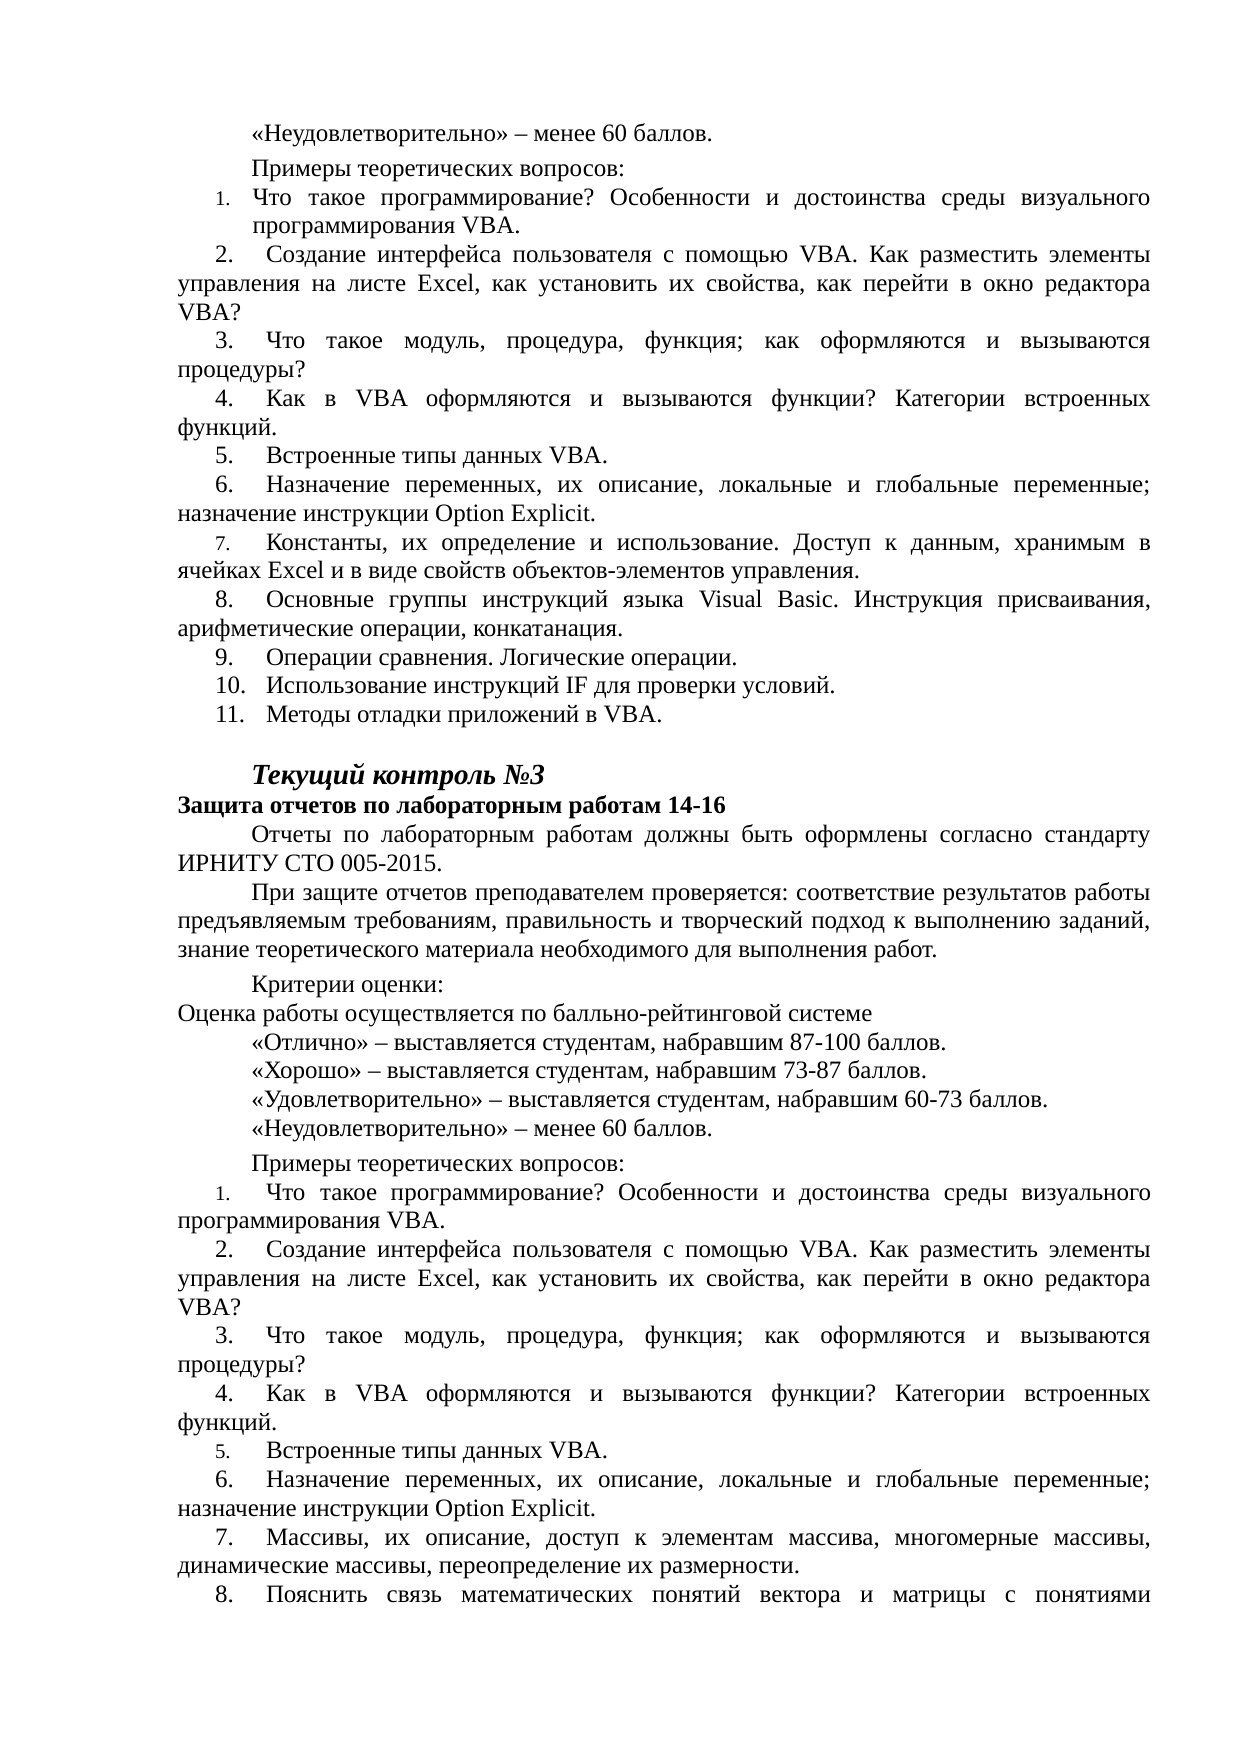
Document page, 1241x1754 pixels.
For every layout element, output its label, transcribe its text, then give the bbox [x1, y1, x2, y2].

list «Неудовлетворительно» – менее 60 баллов. [177, 1113, 1152, 1142]
list Защита отчетов по лабораторным работам 14-16 [177, 790, 1152, 819]
list «Удовлетворительно» – выставляется студентам, набравшим 60-73 баллов. [177, 1084, 1152, 1113]
list Как в VBA оформляются и вызываются функции? Категории встроенных функций. [177, 1378, 1152, 1435]
list Основные группы инструкций языка Visual Basic. Инструкция присваивания, арифметические операции, конкатанация. [177, 584, 1152, 642]
list Что такое модуль, процедура, функция; как оформляются и вызываются процедуры? [177, 1320, 1152, 1378]
list «Хорошо» – выставляется студентам, набравшим 73-87 баллов. [177, 1055, 1152, 1084]
list Назначение переменных, их описание, локальные и глобальные переменные; назначение инструкции Option Explicit. [177, 469, 1152, 527]
list Оценка работы осуществляется по балльно-рейтинговой системе [177, 998, 1152, 1027]
list Отчеты по лабораторным работам должны быть оформлены согласно стандарту ИРНИТУ СТО 005-2015. [177, 819, 1152, 877]
list Что такое модуль, процедура, функция; как оформляются и вызываются процедуры? [177, 326, 1152, 383]
list Создание интерфейса пользователя с помощью VBA. Как разместить элементы управления на листе Excel, как установить их свойства, как перейти в окно редактора VBA? [177, 239, 1152, 326]
list Методы отладки приложений в VBA. [177, 699, 1152, 728]
list «Неудовлетворительно» – менее 60 баллов. [177, 118, 1152, 147]
text Текущий контроль №3 [177, 757, 1152, 790]
list Использование инструкций IF для проверки условий. [177, 671, 1152, 699]
list Что такое программирование? Особенности и достоинства среды визуального программирования VBA. [215, 182, 1152, 239]
list Примеры теоретических вопросов: [177, 153, 1152, 182]
list Встроенные типы данных VBA. [177, 1435, 1152, 1464]
list «Отлично» – выставляется студентам, набравшим 87-100 баллов. [177, 1027, 1152, 1055]
list Операции сравнения. Логические операции. [177, 642, 1152, 671]
list Константы, их определение и использование. Доступ к данным, хранимым в ячейках Excel и в виде свойств объектов-элементов управления. [177, 527, 1152, 584]
list Критерии оценки: [177, 969, 1152, 998]
list Как в VBA оформляются и вызываются функции? Категории встроенных функций. [177, 383, 1152, 441]
list При защите отчетов преподавателем проверяется: соответствие результатов работы предъявляемым требованиям, правильность и творческий подход к выполнению заданий, знание теоретического материала необходимого для выполнения работ. [177, 877, 1152, 963]
list Пояснить связь математических понятий вектора и матрицы с понятиями [177, 1579, 1152, 1608]
list Создание интерфейса пользователя с помощью VBA. Как разместить элементы управления на листе Excel, как установить их свойства, как перейти в окно редактора VBA? [177, 1234, 1152, 1320]
list Что такое программирование? Особенности и достоинства среды визуального программирования VBA. [177, 1177, 1152, 1234]
list Назначение переменных, их описание, локальные и глобальные переменные; назначение инструкции Option Explicit. [177, 1464, 1152, 1522]
list Примеры теоретических вопросов: [177, 1148, 1152, 1177]
list Встроенные типы данных VBA. [177, 441, 1152, 469]
list Массивы, их описание, доступ к элементам массива, многомерные массивы, динамические массивы, переопределение их размерности. [177, 1522, 1152, 1579]
